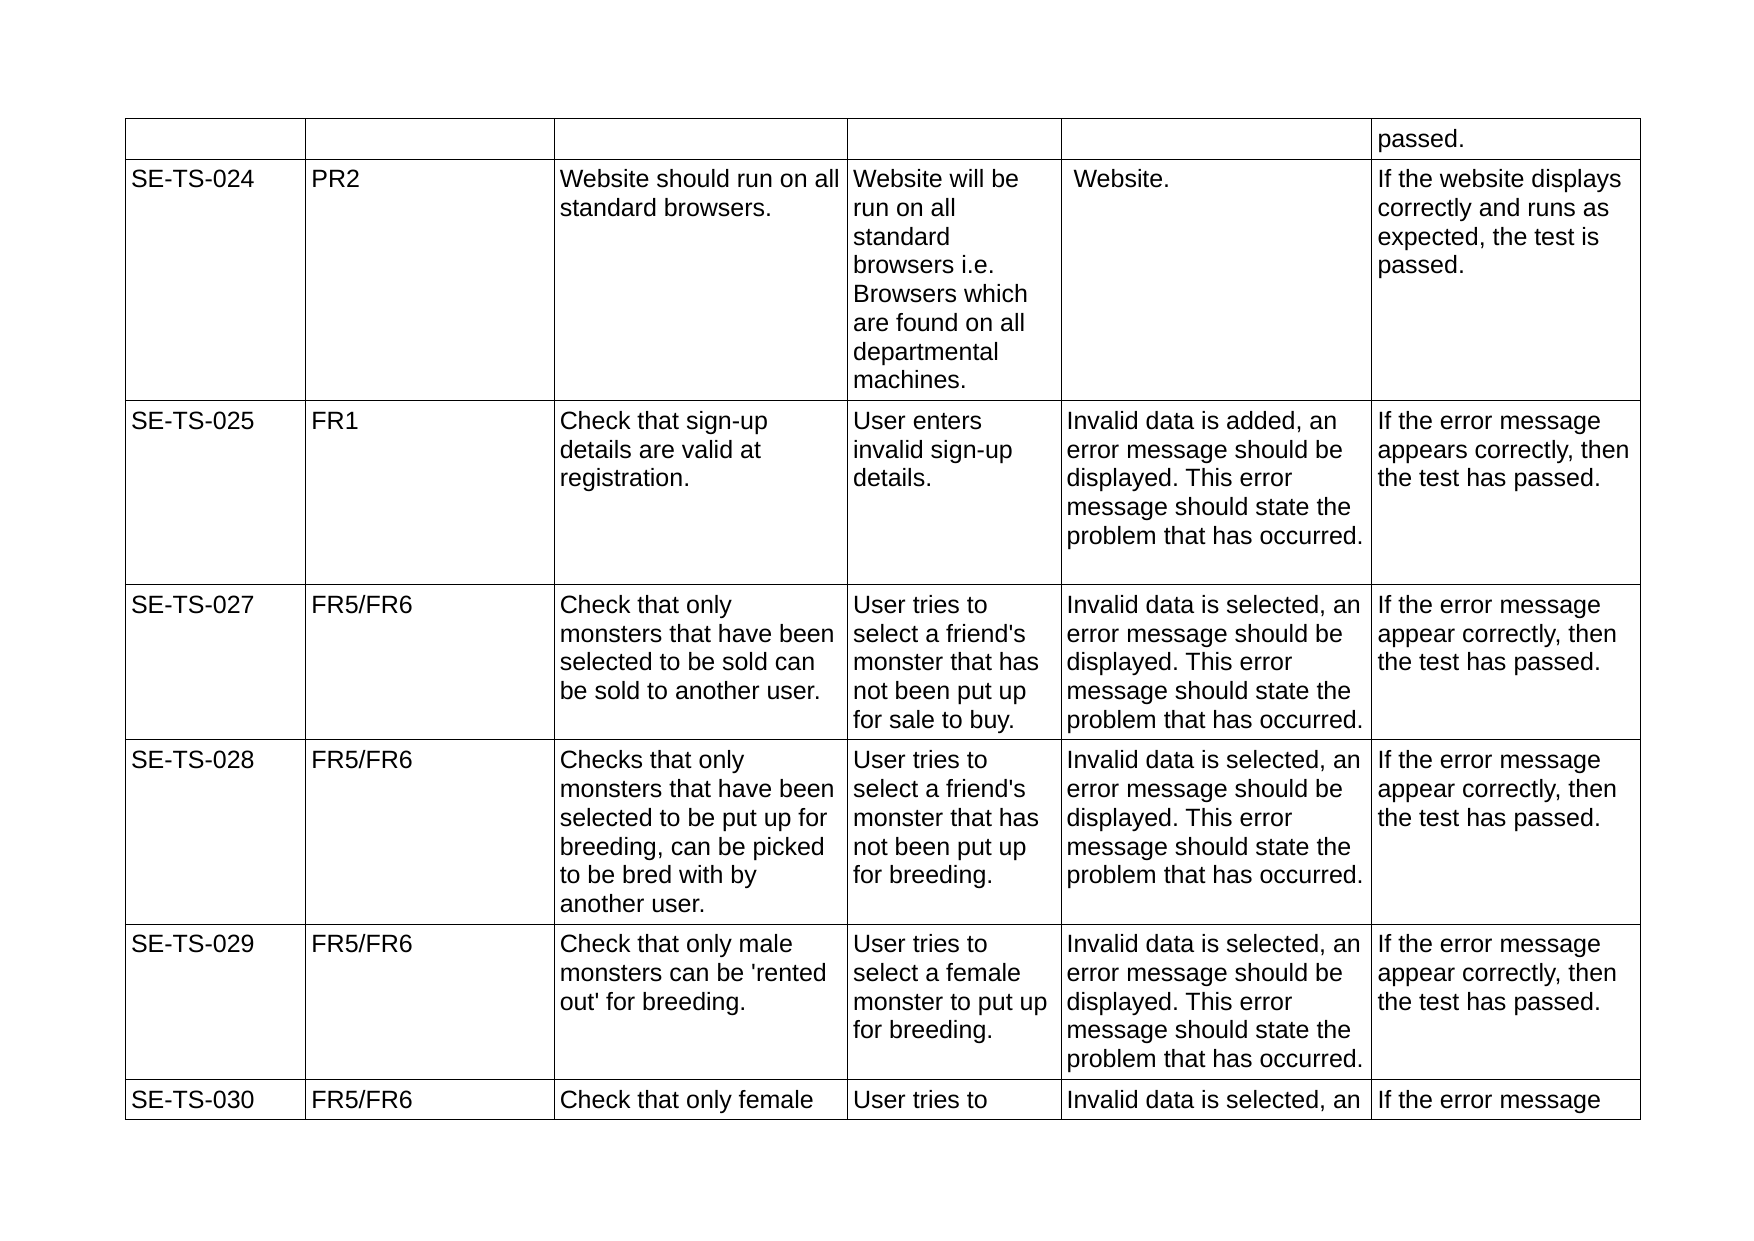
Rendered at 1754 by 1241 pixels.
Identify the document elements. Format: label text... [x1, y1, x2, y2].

table_cell User tries to select a female monster to put up for breeding. [848, 925, 1061, 1079]
table_cell SE-TS-030 [126, 1080, 305, 1119]
table_cell Invalid data is selected, an error message should be displayed. This error message should state the problem that has occurred. [1062, 585, 1371, 739]
table_cell Invalid data is selected, an [1062, 1080, 1371, 1119]
table_cell SE-TS-029 [126, 925, 305, 1079]
table_cell If the error message [1372, 1080, 1640, 1119]
table_cell [126, 119, 305, 158]
table_cell Invalid data is added, an error message should be displayed. This error message should state the problem that has occurred. [1062, 401, 1371, 584]
table_cell If the error message appears correctly, then the test has passed. [1372, 401, 1640, 584]
table_cell [848, 119, 1061, 158]
table_cell If the error message appear correctly, then the test has passed. [1372, 585, 1640, 739]
table_cell Checks that only monsters that have been selected to be put up for breeding, can be picked to be bred with by another user. [555, 740, 847, 923]
table_cell Website. [1062, 160, 1371, 400]
table_cell User tries to select a friend's monster that has not been put up for breeding. [848, 740, 1061, 923]
table_cell If the error message appear correctly, then the test has passed. [1372, 925, 1640, 1079]
table_cell SE-TS-024 [126, 160, 305, 400]
table_cell [555, 119, 847, 158]
table_cell If the website displays correctly and runs as expected, the test is passed. [1372, 160, 1640, 400]
table_cell passed. [1372, 119, 1640, 158]
table_cell SE-TS-028 [126, 740, 305, 923]
table_cell FR1 [306, 401, 554, 584]
table_cell FR5/FR6 [306, 1080, 554, 1119]
table_cell Website should run on all standard browsers. [555, 160, 847, 400]
table_cell [306, 119, 554, 158]
table_cell User tries to select a friend's monster that has not been put up for sale to buy. [848, 585, 1061, 739]
table_cell [1062, 119, 1371, 158]
table_cell User enters invalid sign-up details. [848, 401, 1061, 584]
table_cell Check that sign-up details are valid at registration. [555, 401, 847, 584]
table_cell FR5/FR6 [306, 740, 554, 923]
table_cell Invalid data is selected, an error message should be displayed. This error message should state the problem that has occurred. [1062, 740, 1371, 923]
table_cell User tries to [848, 1080, 1061, 1119]
table_cell If the error message appear correctly, then the test has passed. [1372, 740, 1640, 923]
table_cell Check that only female [555, 1080, 847, 1119]
table_cell Invalid data is selected, an error message should be displayed. This error message should state the problem that has occurred. [1062, 925, 1371, 1079]
table_cell Website will be run on all standard browsers i.e. Browsers which are found on all departmental machines. [848, 160, 1061, 400]
table_cell Check that only monsters that have been selected to be sold can be sold to another user. [555, 585, 847, 739]
table_cell FR5/FR6 [306, 925, 554, 1079]
table_cell Check that only male monsters can be 'rented out' for breeding. [555, 925, 847, 1079]
table_cell PR2 [306, 160, 554, 400]
table_cell FR5/FR6 [306, 585, 554, 739]
table_cell SE-TS-027 [126, 585, 305, 739]
table_cell SE-TS-025 [126, 401, 305, 584]
